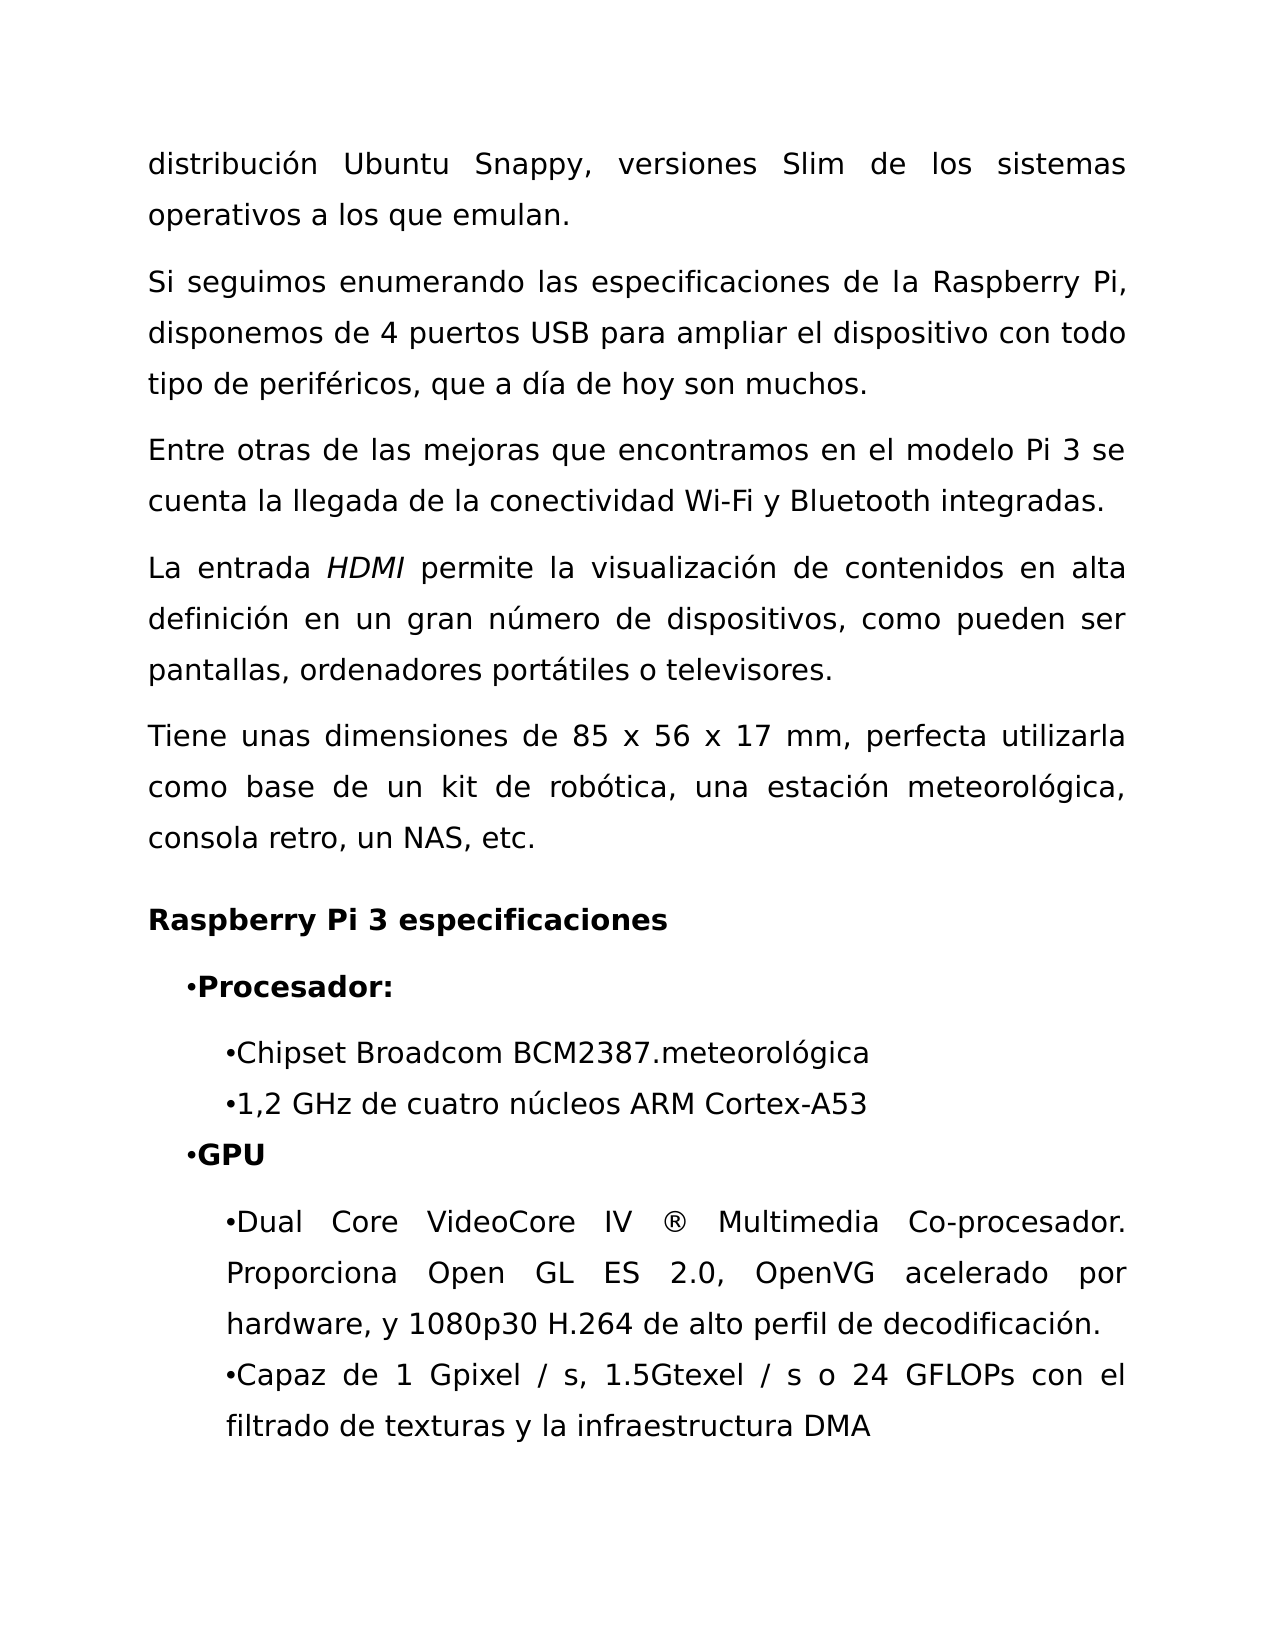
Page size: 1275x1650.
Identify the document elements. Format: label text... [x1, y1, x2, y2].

text distribución Ubuntu Snappy, versiones Slim de los sistemas operativos a los que emulan. [148, 148, 1127, 232]
list 1,2 GHz de cuatro núcleos ARM Cortex-A53 [148, 1088, 1127, 1122]
list Dual Core VideoCore IV ® Multimedia Co-procesador. Proporciona Open GL ES 2.0, OpenVG acelerado por hardware, y 1080p30 H.264 de alto perfil de decodificación. [148, 1205, 1127, 1341]
text Tiene unas dimensiones de 85 x 56 x 17 mm, perfecta utilizarla como base de un kit de robótica, una estación meteorológica, consola retro, un NAS, etc. [148, 719, 1127, 855]
text Si seguimos enumerando las especificaciones de la Raspberry Pi, disponemos de 4 puertos USB para ampliar el dispositivo con todo tipo de periféricos, que a día de hoy son muchos. [148, 265, 1127, 401]
subtitle Raspberry Pi 3 especificaciones [148, 903, 1127, 937]
text La entrada HDMI permite la visualización de contenidos en alta definición en un gran número de dispositivos, como pueden ser pantallas, ordenadores portátiles o televisores. [148, 551, 1127, 687]
list GPU [148, 1138, 1127, 1172]
list Chipset Broadcom BCM2387.meteorológica [148, 1037, 1127, 1071]
list Procesador: [148, 970, 1127, 1004]
text Entre otras de las mejoras que encontramos en el modelo Pi 3 se cuenta la llegada de la conectividad Wi-Fi y Bluetooth integradas. [148, 433, 1127, 518]
list Capaz de 1 Gpixel / s, 1.5Gtexel / s o 24 GFLOPs con el filtrado de texturas y la infraestructura DMA [148, 1358, 1127, 1443]
